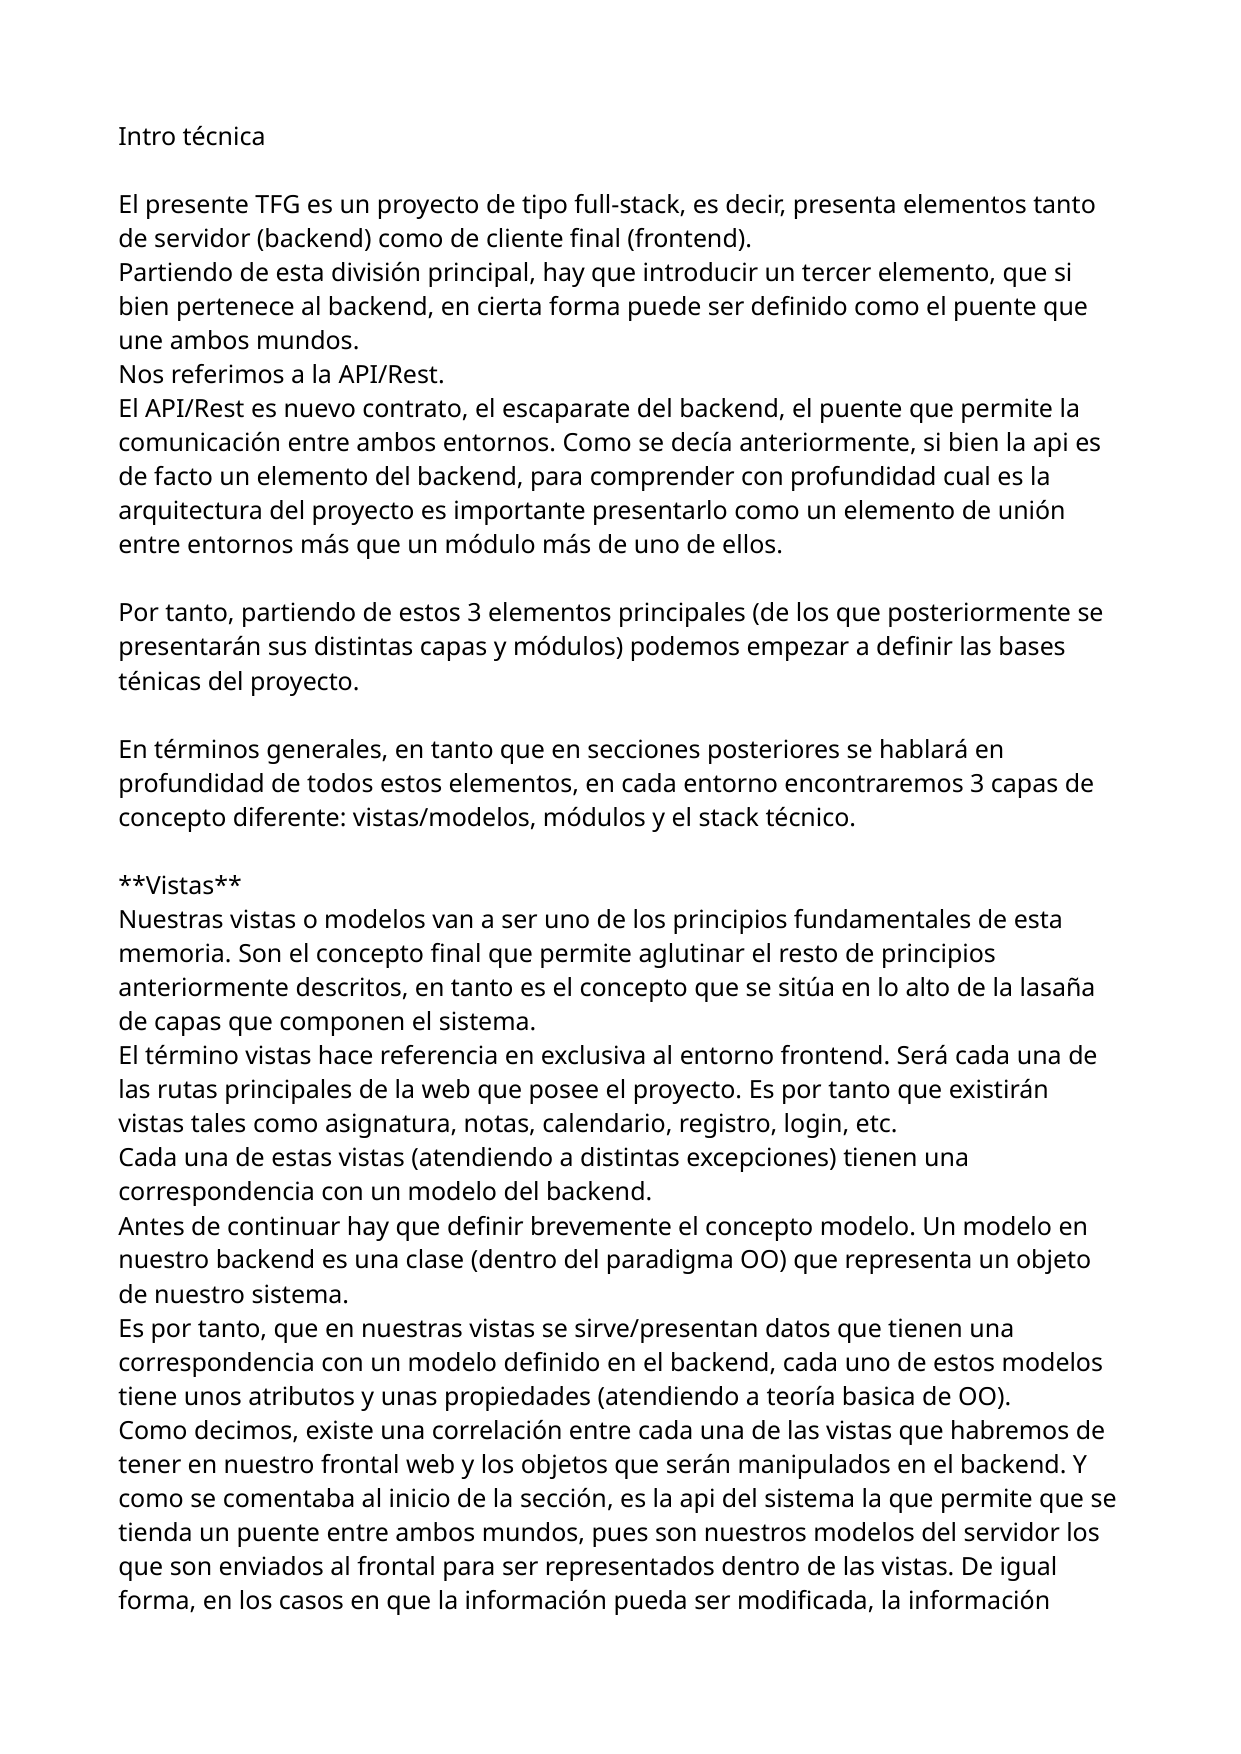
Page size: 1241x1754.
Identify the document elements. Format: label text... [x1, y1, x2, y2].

text Como decimos, existe una correlación entre cada una de las vistas que habremos de tener en nuestro frontal web y los objetos que serán manipulados en el backend. Y como se comentaba al inicio de la sección, es la api del sistema la que permite que se tienda un puente entre ambos mundos, pues son nuestros modelos del servidor los que son enviados al frontal para ser representados dentro de las vistas. De igual forma, en los casos en que la información pueda ser modificada, la información [118, 1412, 1122, 1617]
text **Vistas** [118, 867, 1122, 902]
text Es por tanto, que en nuestras vistas se sirve/presentan datos que tienen una correspondencia con un modelo definido en el backend, cada uno de estos modelos tiene unos atributos y unas propiedades (atendiendo a teoría basica de OO). [118, 1310, 1122, 1412]
text En términos generales, en tanto que en secciones posteriores se hablará en profundidad de todos estos elementos, en cada entorno encontraremos 3 capas de concepto diferente: vistas/modelos, módulos y el stack técnico. [118, 731, 1122, 833]
text El término vistas hace referencia en exclusiva al entorno frontend. Será cada una de las rutas principales de la web que posee el proyecto. Es por tanto que existirán vistas tales como asignatura, notas, calendario, registro, login, etc. [118, 1038, 1122, 1140]
text Nuestras vistas o modelos van a ser uno de los principios fundamentales de esta memoria. Son el concepto final que permite aglutinar el resto de principios anteriormente descritos, en tanto es el concepto que se sitúa en lo alto de la lasaña de capas que componen el sistema. [118, 902, 1122, 1038]
text Partiendo de esta división principal, hay que introducir un tercer elemento, que si bien pertenece al backend, en cierta forma puede ser definido como el puente que une ambos mundos. [118, 254, 1122, 357]
text Cada una de estas vistas (atendiendo a distintas excepciones) tienen una correspondencia con un modelo del backend. [118, 1140, 1122, 1208]
text Nos referimos a la API/Rest. [118, 357, 1122, 391]
text Por tanto, partiendo de estos 3 elementos principales (de los que posteriormente se presentarán sus distintas capas y módulos) podemos empezar a definir las bases ténicas del proyecto. [118, 595, 1122, 697]
text El API/Rest es nuevo contrato, el escaparate del backend, el puente que permite la comunicación entre ambos entornos. Como se decía anteriormente, si bien la api es de facto un elemento del backend, para comprender con profundidad cual es la arquitectura del proyecto es importante presentarlo como un elemento de unión entre entornos más que un módulo más de uno de ellos. [118, 391, 1122, 561]
text El presente TFG es un proyecto de tipo full-stack, es decir, presenta elementos tanto de servidor (backend) como de cliente final (frontend). [118, 186, 1122, 254]
text Intro técnica [118, 118, 1122, 152]
text Antes de continuar hay que definir brevemente el concepto modelo. Un modelo en nuestro backend es una clase (dentro del paradigma OO) que representa un objeto de nuestro sistema. [118, 1208, 1122, 1310]
